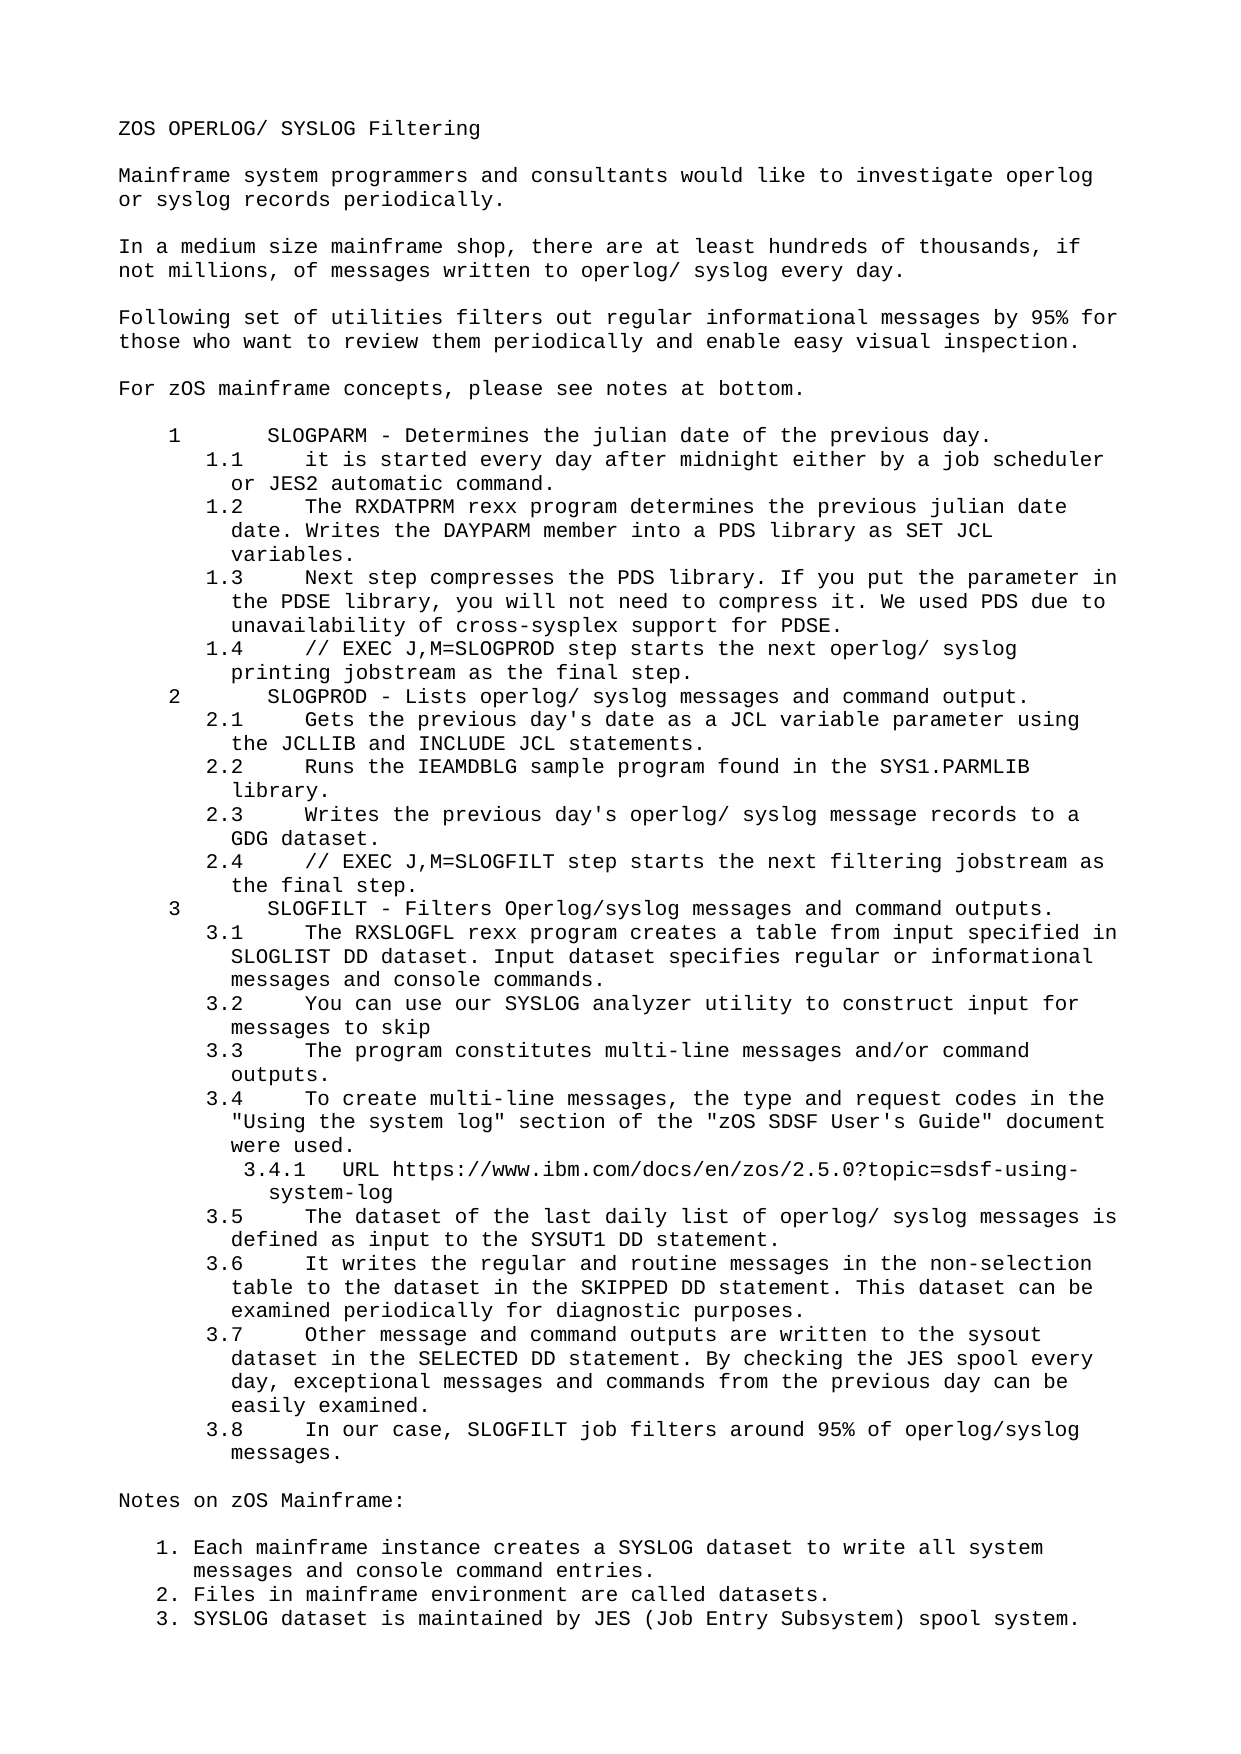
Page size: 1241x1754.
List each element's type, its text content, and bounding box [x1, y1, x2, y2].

text Notes on zOS Mainframe: [118, 1489, 1122, 1513]
list it is started every day after midnight either by a job scheduler or JES2 automatic command. [193, 449, 1122, 496]
list The RXSLOGFL rexx program creates a table from input specified in SLOGLIST DD dataset. Input dataset specifies regular or informational messages and console commands. [193, 922, 1122, 993]
list To create multi-line messages, the type and request codes in the "Using the system log" section of the "zOS SDSF User's Guide" document were used. [193, 1088, 1122, 1158]
list The dataset of the last daily list of operlog/ syslog messages is defined as input to the SYSUT1 DD statement. [193, 1206, 1122, 1253]
list Next step compresses the PDS library. If you put the parameter in the PDSE library, you will not need to compress it. We used PDS due to unavailability of cross-sysplex support for PDSE. [193, 567, 1122, 638]
list Each mainframe instance creates a SYSLOG dataset to write all system messages and console command entries. [156, 1537, 1122, 1584]
list You can use our SYSLOG analyzer utility to construct input for messages to skip [193, 993, 1122, 1040]
list URL https://www.ibm.com/docs/en/zos/2.5.0?topic=sdsf-using-system-log [231, 1158, 1122, 1206]
list Files in mainframe environment are called datasets. [156, 1584, 1122, 1608]
list SLOGPARM - Determines the julian date of the previous day. [156, 426, 1122, 449]
list Writes the previous day's operlog/ syslog message records to a GDG dataset. [193, 804, 1122, 851]
list SYSLOG dataset is maintained by JES (Job Entry Subsystem) spool system. [156, 1608, 1122, 1631]
text In a medium size mainframe shop, there are at least hundreds of thousands, if not millions, of messages written to operlog/ syslog every day. [118, 236, 1122, 284]
list Other message and command outputs are written to the sysout dataset in the SELECTED DD statement. By checking the JES spool every day, exceptional messages and commands from the previous day can be easily examined. [193, 1324, 1122, 1419]
text ZOS OPERLOG/ SYSLOG Filtering [118, 118, 1122, 142]
text Mainframe system programmers and consultants would like to investigate operlog or syslog records periodically. [118, 165, 1122, 213]
list // EXEC J,M=SLOGPROD step starts the next operlog/ syslog printing jobstream as the final step. [193, 638, 1122, 686]
list Runs the IEAMDBLG sample program found in the SYS1.PARMLIB library. [193, 757, 1122, 804]
list // EXEC J,M=SLOGFILT step starts the next filtering jobstream as the final step. [193, 851, 1122, 898]
text For zOS mainframe concepts, please see notes at bottom. [118, 378, 1122, 402]
list Gets the previous day's date as a JCL variable parameter using the JCLLIB and INCLUDE JCL statements. [193, 709, 1122, 757]
list SLOGFILT - Filters Operlog/syslog messages and command outputs. [156, 898, 1122, 922]
list It writes the regular and routine messages in the non-selection table to the dataset in the SKIPPED DD statement. This dataset can be examined periodically for diagnostic purposes. [193, 1253, 1122, 1324]
list The program constitutes multi-line messages and/or command outputs. [193, 1040, 1122, 1088]
list The RXDATPRM rexx program determines the previous julian date date. Writes the DAYPARM member into a PDS library as SET JCL variables. [193, 496, 1122, 567]
list In our case, SLOGFILT job filters around 95% of operlog/syslog messages. [193, 1419, 1122, 1466]
list SLOGPROD - Lists operlog/ syslog messages and command output. [156, 686, 1122, 709]
text Following set of utilities filters out regular informational messages by 95% for those who want to review them periodically and enable easy visual inspection. [118, 307, 1122, 354]
